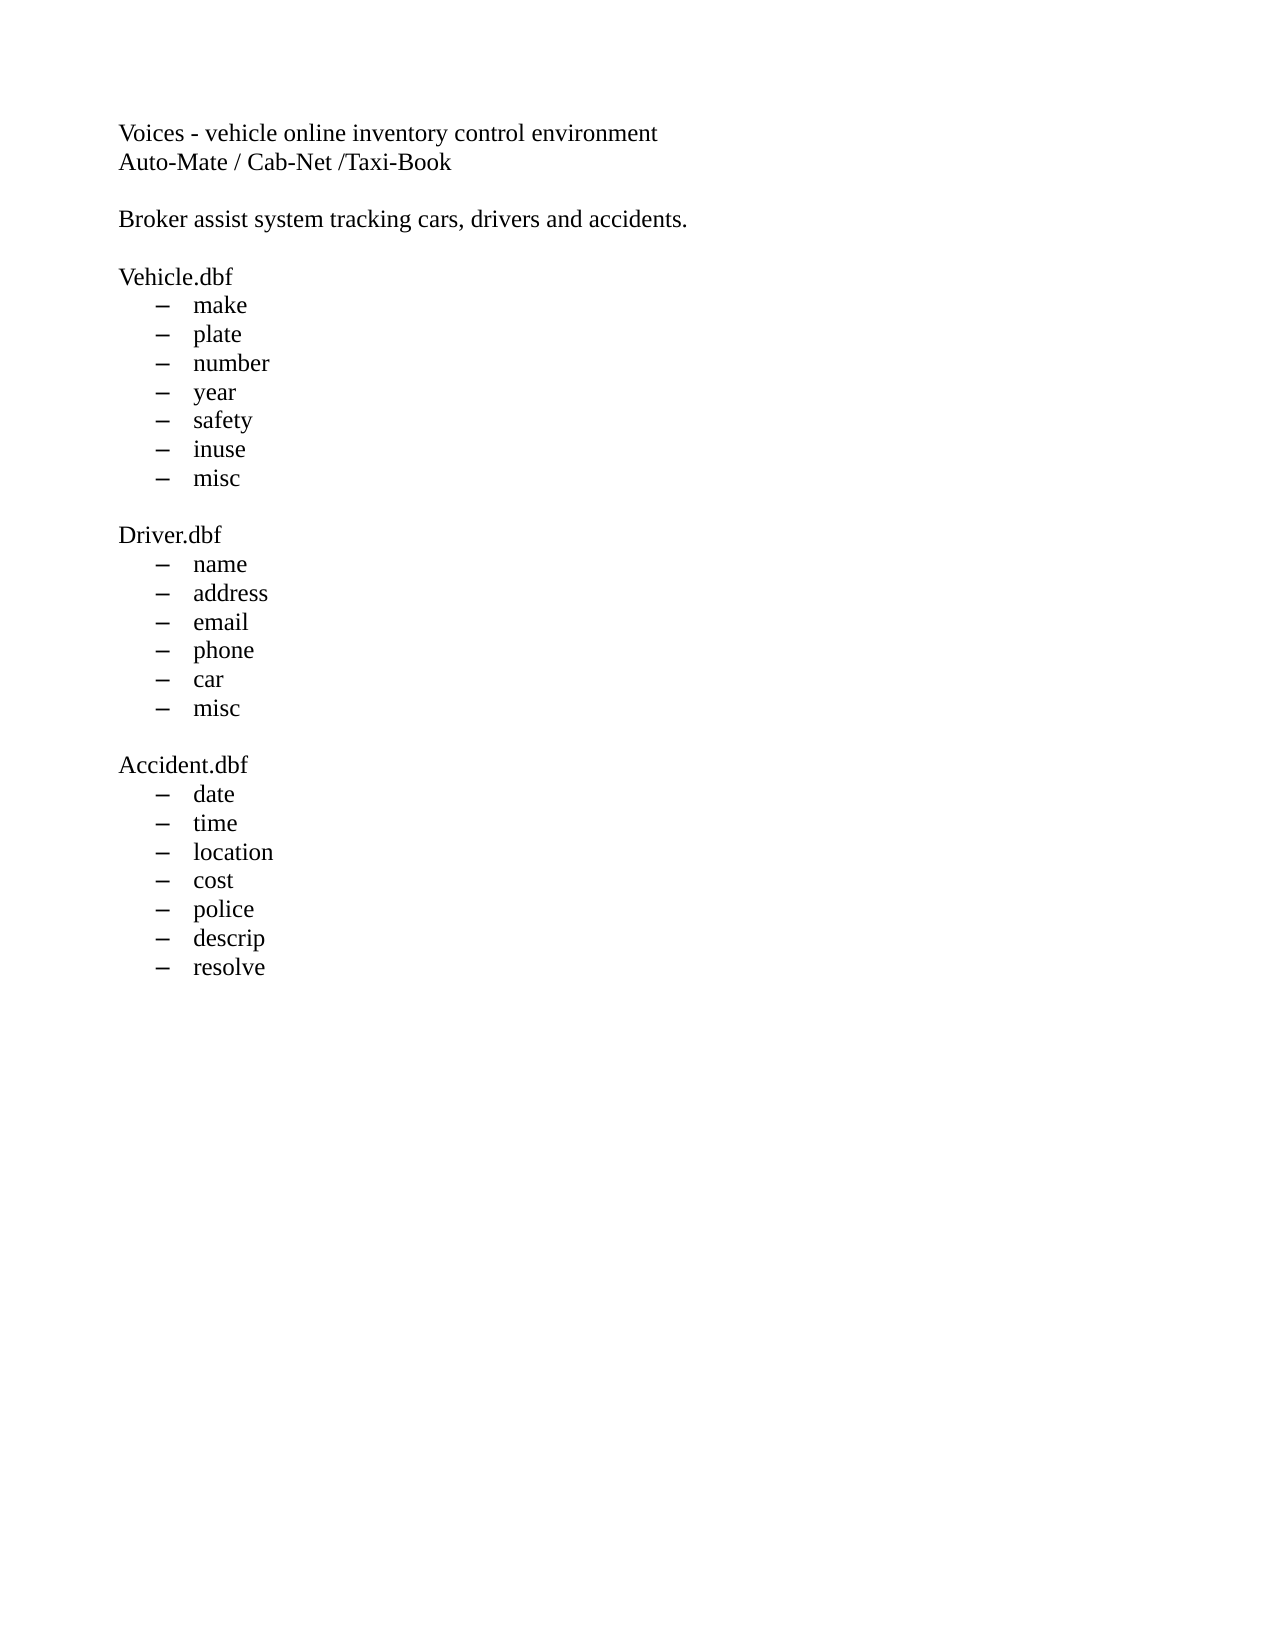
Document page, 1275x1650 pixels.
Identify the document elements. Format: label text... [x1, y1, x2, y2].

list number [156, 348, 1157, 377]
list time [156, 808, 1157, 837]
list address [156, 578, 1157, 607]
list cost [156, 866, 1157, 894]
list location [156, 837, 1157, 866]
list safety [156, 406, 1157, 434]
list inuse [156, 434, 1157, 463]
list plate [156, 319, 1157, 348]
list make [156, 291, 1157, 319]
text Broker assist system tracking cars, drivers and accidents. [118, 204, 1157, 233]
list car [156, 664, 1157, 693]
text Auto-Mate / Cab-Net /Taxi-Book [118, 147, 1157, 176]
list misc [156, 463, 1157, 492]
list date [156, 779, 1157, 808]
list resolve [156, 952, 1157, 981]
list phone [156, 636, 1157, 664]
text Accident.dbf [118, 751, 1157, 779]
text Voices - vehicle online inventory control environment [118, 118, 1157, 147]
text Driver.dbf [118, 521, 1157, 549]
list misc [156, 693, 1157, 722]
list year [156, 377, 1157, 406]
list descrip [156, 923, 1157, 952]
list name [156, 549, 1157, 578]
list police [156, 894, 1157, 923]
text Vehicle.dbf [118, 262, 1157, 291]
list email [156, 607, 1157, 636]
